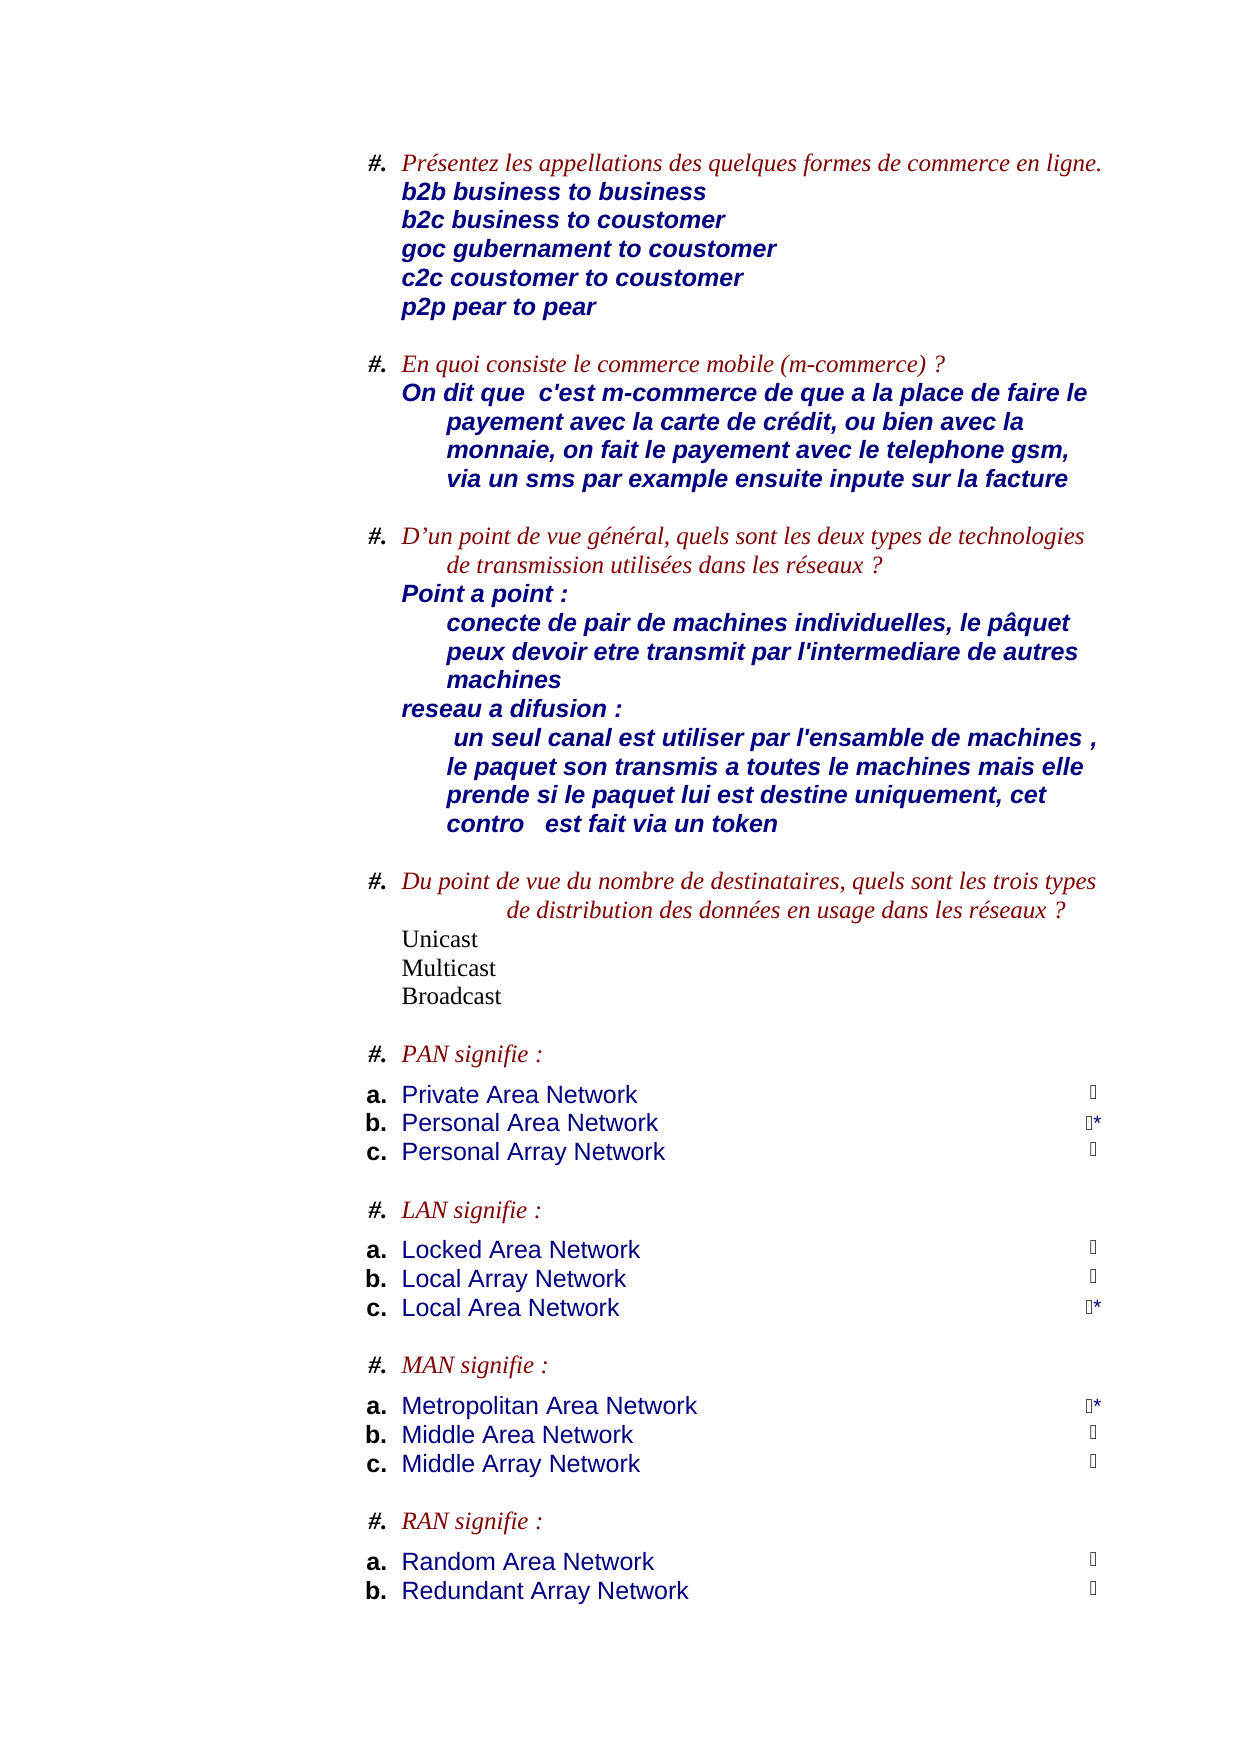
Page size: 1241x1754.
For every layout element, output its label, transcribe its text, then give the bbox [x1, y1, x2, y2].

table_cell b. [347, 1264, 394, 1293]
table_header #. [347, 866, 394, 1010]
table_cell Redundant Array Network [394, 1576, 1073, 1604]
table_cell  [1073, 1080, 1114, 1108]
table_cell [111, 1576, 347, 1604]
table_cell * [1073, 1391, 1114, 1420]
table_header #. [347, 1350, 394, 1379]
table_cell c. [347, 1449, 394, 1477]
table_header [1073, 1350, 1114, 1379]
table_cell Local Array Network [394, 1264, 1073, 1293]
table_header #. [347, 148, 394, 320]
table_cell [347, 1535, 394, 1547]
table_header LAN signifie : [394, 1195, 1073, 1223]
table_cell c. [347, 1137, 394, 1166]
table_cell b. [347, 1576, 394, 1604]
table_header MAN signifie : [394, 1350, 1073, 1379]
table_header [1073, 1039, 1114, 1068]
table_header #. [347, 349, 394, 493]
table_header [111, 1506, 347, 1535]
table_header #. [347, 1195, 394, 1223]
table_cell [111, 1068, 347, 1080]
table_cell [111, 1109, 347, 1137]
table_cell Local Area Network [394, 1293, 1073, 1322]
table_cell Middle Area Network [394, 1420, 1073, 1449]
table_header #. [347, 1039, 394, 1068]
table_cell [394, 1224, 1073, 1235]
table_cell [111, 1391, 347, 1420]
table_cell  [1073, 1137, 1114, 1166]
table_cell  [1073, 1235, 1114, 1264]
table_cell [111, 1293, 347, 1322]
table_header [1073, 1195, 1114, 1223]
table_header #. [347, 1506, 394, 1535]
table_cell Locked Area Network [394, 1235, 1073, 1264]
table_header [111, 866, 347, 1010]
table_cell * [1073, 1293, 1114, 1322]
table_cell a. [347, 1080, 394, 1108]
table_cell a. [347, 1235, 394, 1264]
table_cell [111, 1224, 347, 1235]
table_header [111, 349, 347, 493]
table_cell  [1073, 1547, 1114, 1576]
table_cell [1073, 1068, 1114, 1080]
table_cell  [1073, 1576, 1114, 1604]
table_cell a. [347, 1391, 394, 1420]
table_header [111, 1350, 347, 1379]
table_header [111, 521, 347, 838]
table_header #. [347, 521, 394, 838]
table_cell [111, 1547, 347, 1576]
table_cell [111, 1235, 347, 1264]
table_cell a. [347, 1547, 394, 1576]
table_header D’un point de vue général, quels sont les deux types de technologies de transmission utilisées dans les réseaux ? Point a point : conecte de pair de machines individuelles, le pâquet peux devoir etre transmit par l'intermediare de autres machines reseau a difusion : un seul canal est utiliser par l'ensamble de machines , le paquet son transmis a toutes le machines mais elle prende si le paquet lui est destine uniquement, cet contro est fait via un token [394, 521, 1115, 838]
table_cell b. [347, 1109, 394, 1137]
table_cell b. [347, 1420, 394, 1449]
table_cell [111, 1080, 347, 1108]
table_cell  [1073, 1420, 1114, 1449]
table_cell Personal Array Network [394, 1137, 1073, 1166]
table_cell Personal Area Network [394, 1109, 1073, 1137]
table_cell Metropolitan Area Network [394, 1391, 1073, 1420]
table_cell [347, 1379, 394, 1391]
table_cell [111, 1137, 347, 1166]
table_cell [111, 1379, 347, 1391]
table_header [111, 1195, 347, 1223]
table_header [1073, 1506, 1114, 1535]
table_cell [111, 1420, 347, 1449]
table_cell [1073, 1224, 1114, 1235]
table_cell [111, 1264, 347, 1293]
table_cell [1073, 1535, 1114, 1547]
table_cell [347, 1224, 394, 1235]
table_header [111, 148, 347, 320]
table_header RAN signifie : [394, 1506, 1073, 1535]
table_cell [347, 1068, 394, 1080]
table_cell  [1073, 1264, 1114, 1293]
table_header Présentez les appellations des quelques formes de commerce en ligne. b2b business to business b2c business to coustomer goc gubernament to coustomer c2c coustomer to coustomer p2p pear to pear [394, 148, 1115, 320]
table_header PAN signifie : [394, 1039, 1073, 1068]
table_cell Private Area Network [394, 1080, 1073, 1108]
table_header Du point de vue du nombre de destinataires, quels sont les trois types de distribution des données en usage dans les réseaux ? Unicast Multicast Broadcast [394, 866, 1115, 1010]
table_cell [394, 1068, 1073, 1080]
table_cell [1073, 1379, 1114, 1391]
table_cell [111, 1449, 347, 1477]
table_header [111, 1039, 347, 1068]
table_cell c. [347, 1293, 394, 1322]
table_cell Middle Array Network [394, 1449, 1073, 1477]
table_header En quoi consiste le commerce mobile (m-commerce) ? On dit que c'est m-commerce de que a la place de faire le payement avec la carte de crédit, ou bien avec la monnaie, on fait le payement avec le telephone gsm, via un sms par example ensuite inpute sur la facture [394, 349, 1115, 493]
table_cell [111, 1535, 347, 1547]
table_cell * [1073, 1109, 1114, 1137]
table_cell  [1073, 1449, 1114, 1477]
table_cell [394, 1535, 1073, 1547]
table_cell Random Area Network [394, 1547, 1073, 1576]
table_cell [394, 1379, 1073, 1391]
